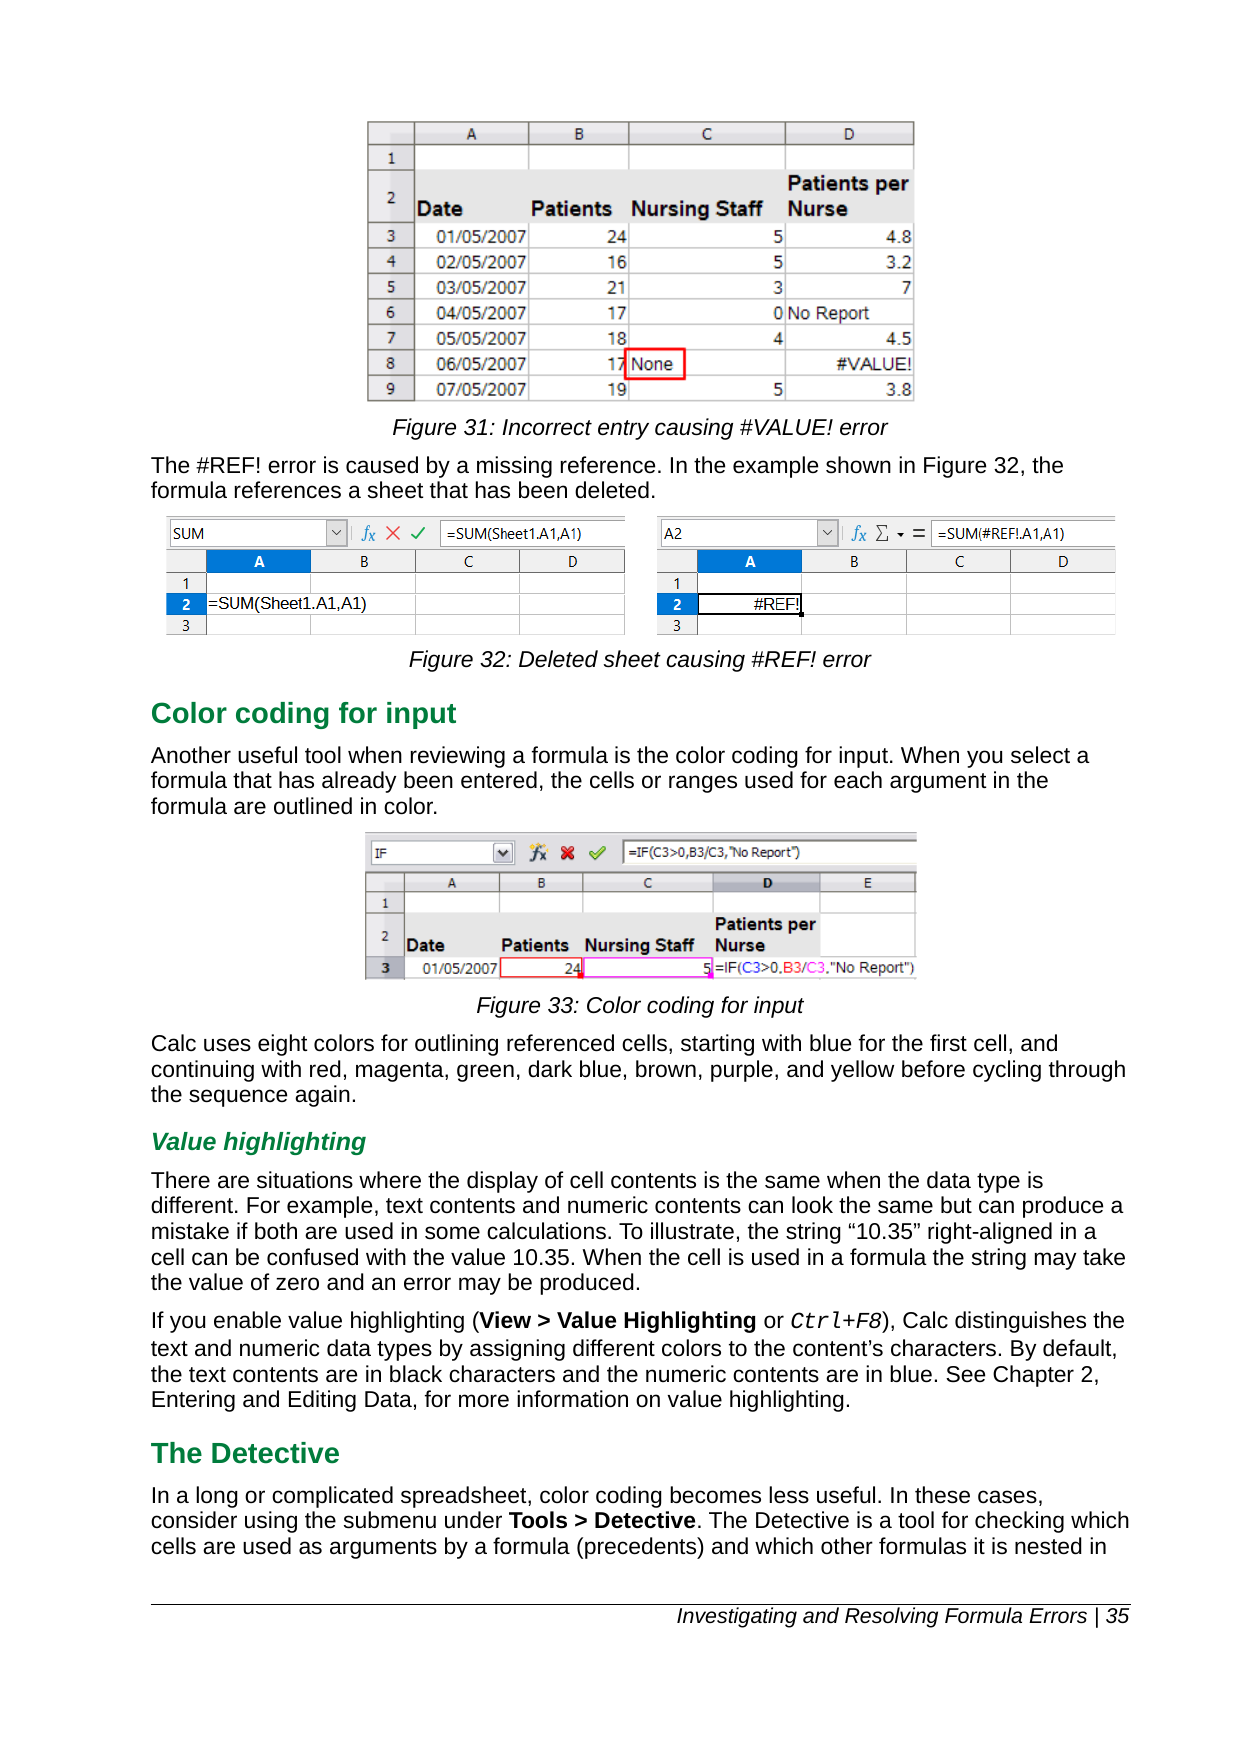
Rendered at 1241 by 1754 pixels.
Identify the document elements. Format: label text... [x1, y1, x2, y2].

subtitle The Detective [151, 1437, 1131, 1470]
text Figure 31: Incorrect entry causing #VALUE! error [366, 414, 915, 440]
subtitle Color coding for input [151, 697, 1131, 730]
picture [166, 516, 1116, 635]
text There are situations where the display of cell contents is the same when the data type is different. For example, text contents and numeric contents can look the same but can produce a mistake if both are used in some calculations. To illustrate, the string “10.35” right-aligned in a cell can be confused with the value 10.35. When the cell is used in a formula the string may take the value of zero and an error may be produced. [151, 1168, 1131, 1296]
text Another useful tool when reviewing a formula is the color coding for input. When you select a formula that has already been entered, the cells or ranges used for each argument in the formula are outlined in color. [151, 742, 1131, 819]
text Calc uses eight colors for outlining referenced cells, starting with blue for the first cell, and continuing with red, magenta, green, dark blue, brown, purple, and yellow before cycling through the sequence again. [151, 1031, 1131, 1108]
text Figure 33: Color coding for input [364, 993, 917, 1018]
picture [366, 121, 916, 403]
text The #REF! error is caused by a missing reference. In the example shown in Figure 32, the formula references a sheet that has been deleted. [151, 453, 1131, 504]
subtitle Value highlighting [151, 1127, 1131, 1155]
text In a long or complicated spreadsheet, color coding becomes less useful. In these cases, consider using the submenu under Tools > Detective. The Detective is a tool for checking which cells are used as arguments by a formula (precedents) and which other formulas it is nested in [151, 1482, 1131, 1559]
picture [364, 831, 918, 981]
text Figure 32: Deleted sheet causing #REF! error [166, 647, 1115, 672]
text If you enable value highlighting (View > Value Highlighting or Ctrl+F8), Calc distinguishes the text and numeric data types by assigning different colors to the content’s characters. By default, the text contents are in black characters and the numeric contents are in blue. See Chapter 2, Entering and Editing Data, for more information on value highlighting. [151, 1308, 1131, 1413]
